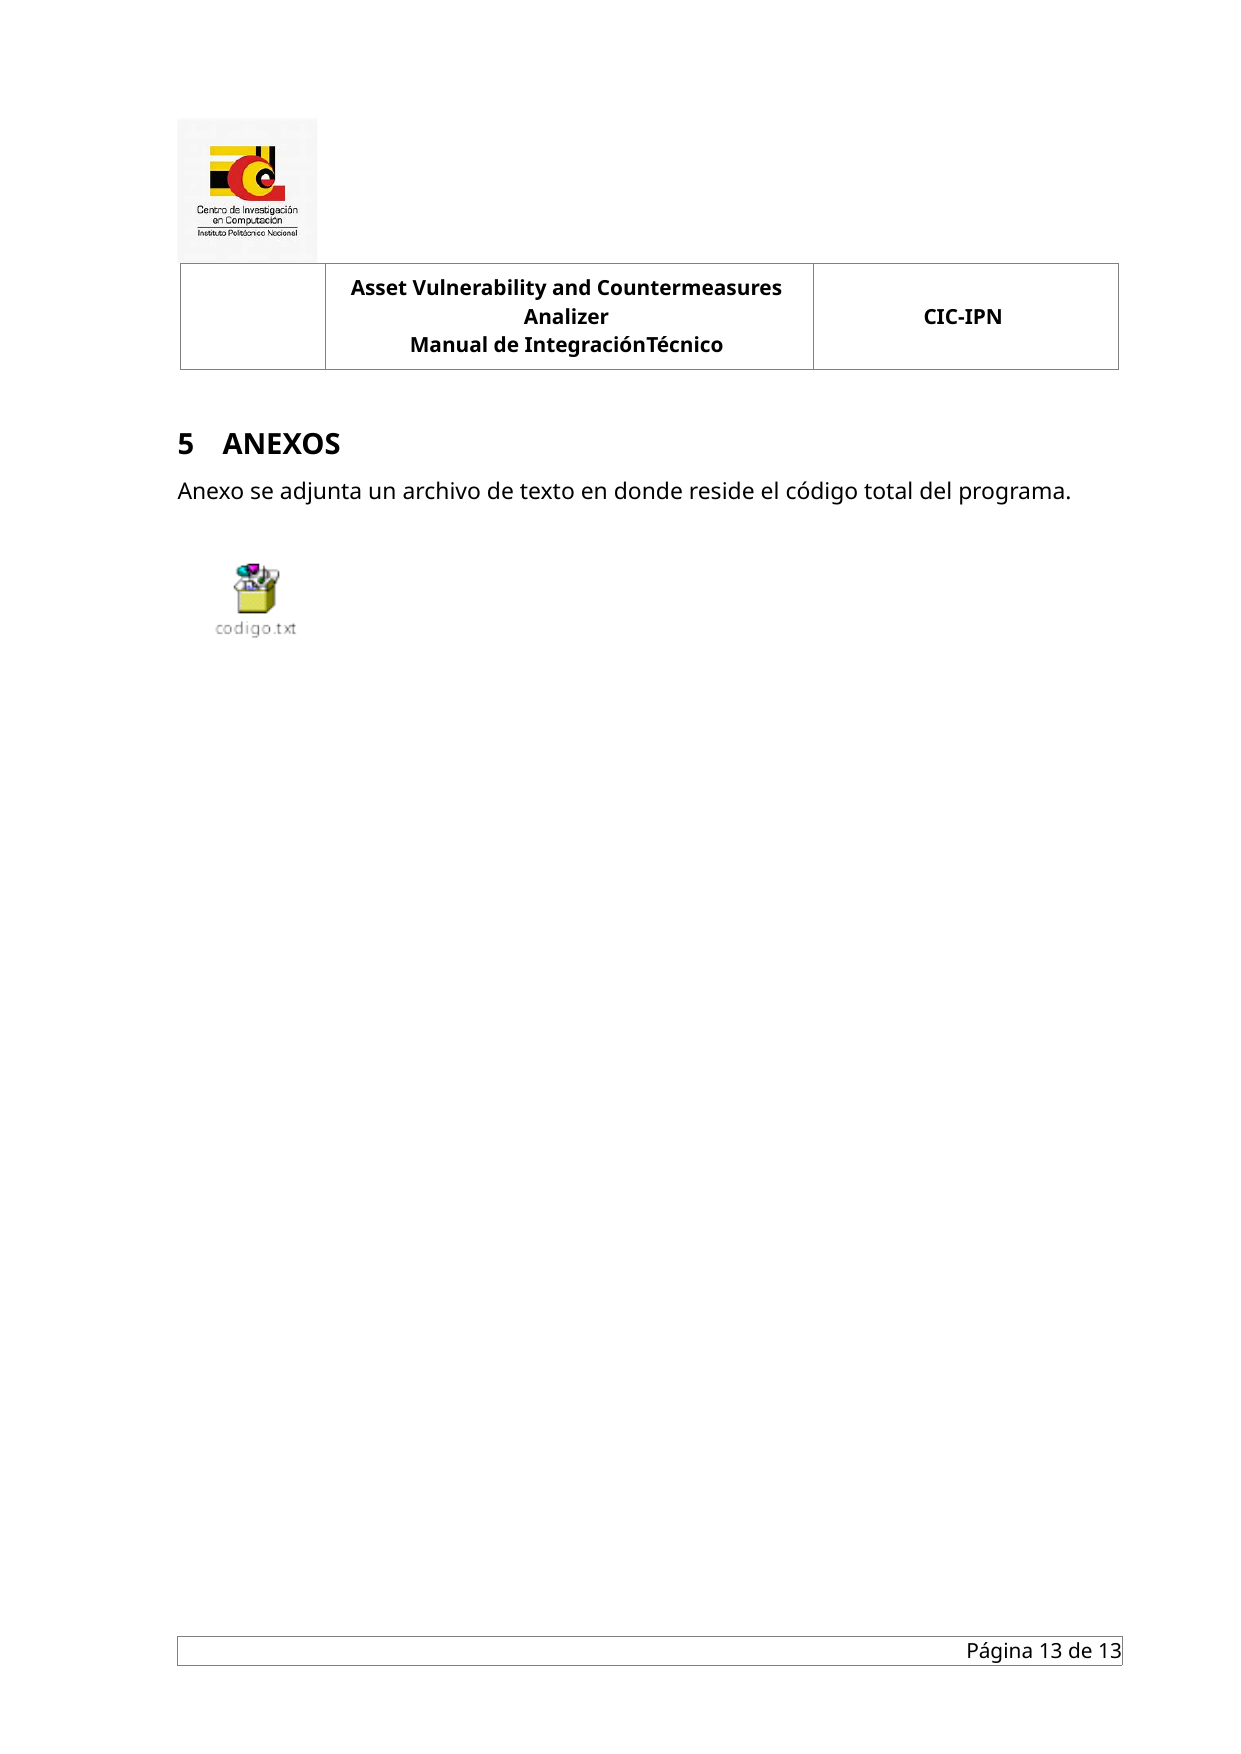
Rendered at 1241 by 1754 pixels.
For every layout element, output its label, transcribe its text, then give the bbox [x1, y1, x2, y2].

text Anexo se adjunta un archivo de texto en donde reside el código total del programa. [177, 475, 1122, 506]
subtitle ANEXOS [177, 423, 1122, 463]
